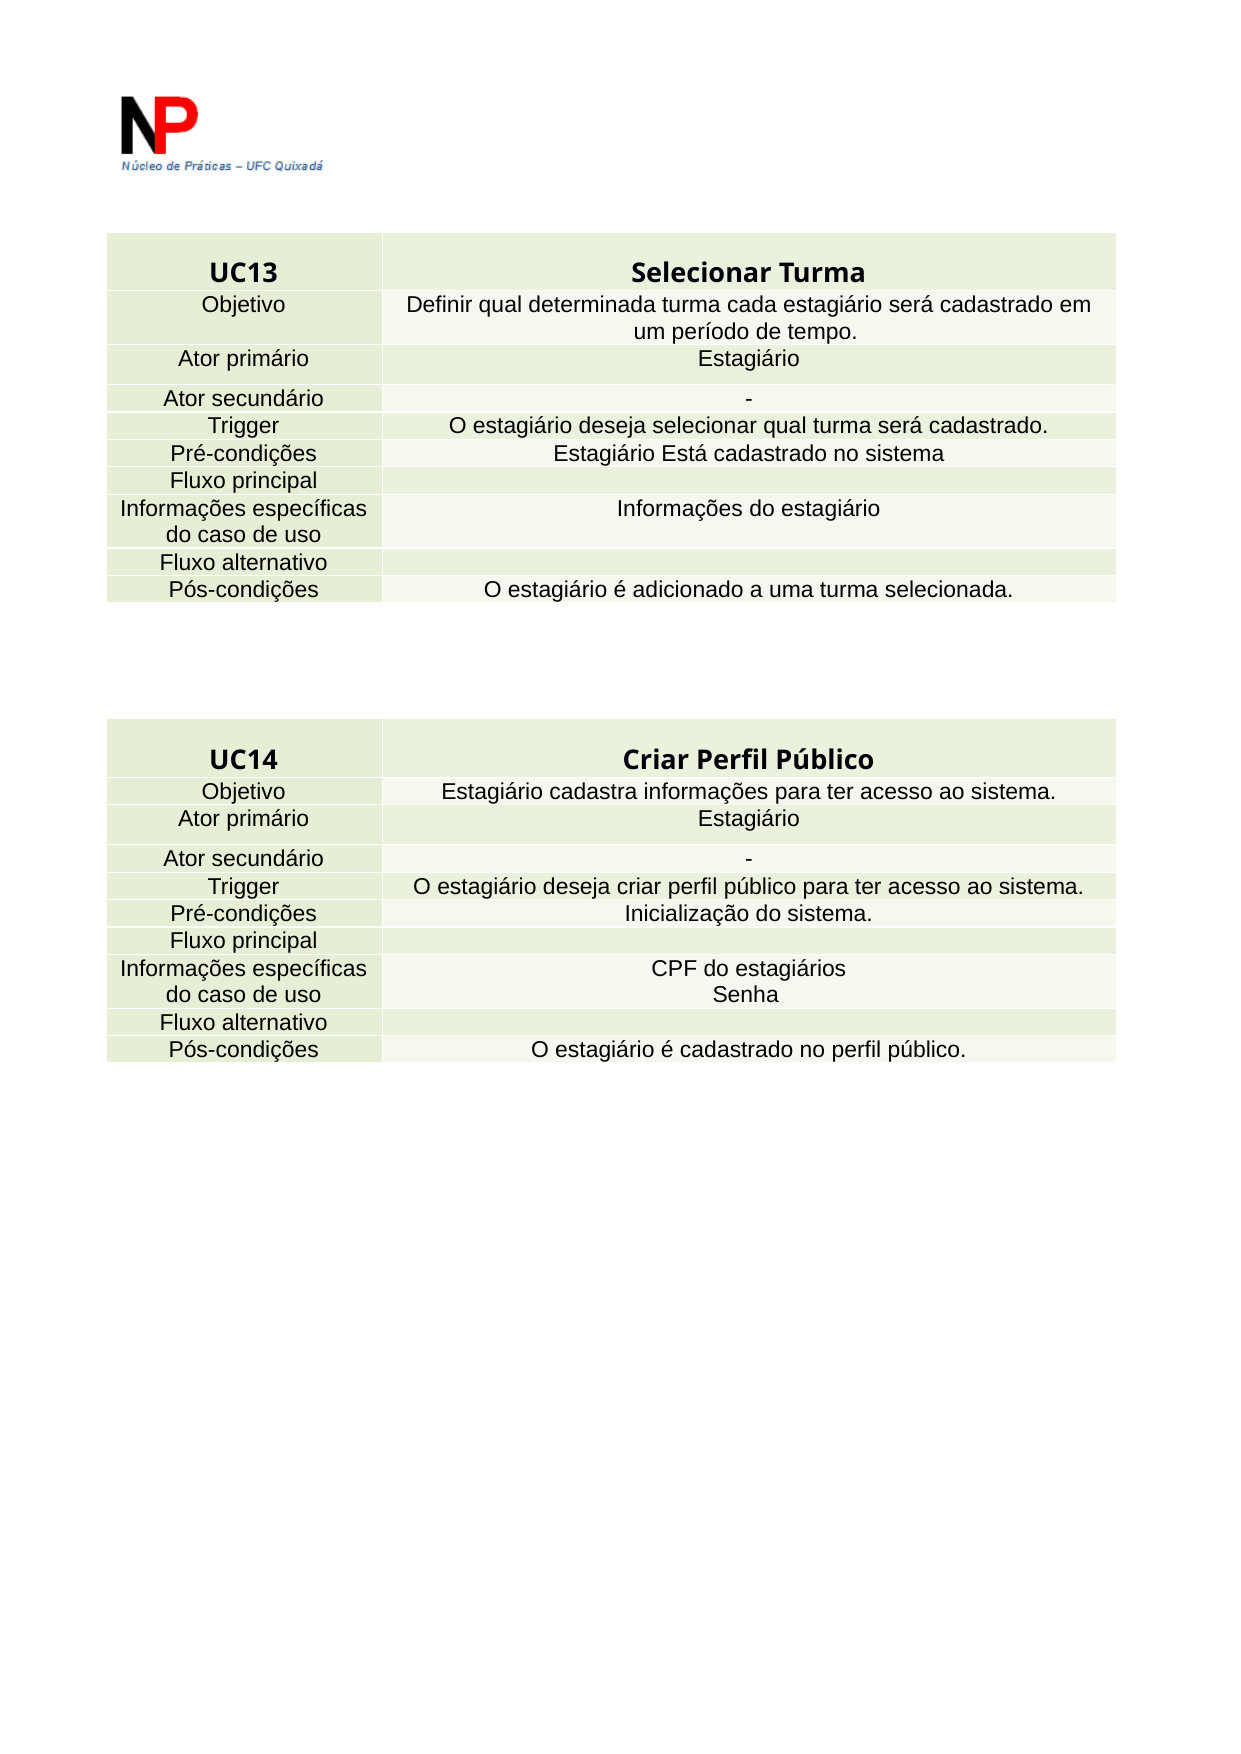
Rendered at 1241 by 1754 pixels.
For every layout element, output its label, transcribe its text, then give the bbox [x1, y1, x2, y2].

table_cell Pós-condições [107, 1036, 382, 1062]
table_cell Ator secundário [107, 845, 382, 872]
table_cell Ator secundário [107, 385, 382, 411]
table_cell CPF do estagiários Senha [383, 955, 1116, 1008]
table_cell Objetivo [107, 291, 382, 344]
table_cell Estagiário [383, 805, 1116, 844]
table_cell Fluxo alternativo [107, 549, 382, 575]
table_header UC13 [107, 233, 382, 290]
table_cell O estagiário deseja selecionar qual turma será cadastrado. [383, 413, 1116, 439]
table_cell Fluxo principal [107, 467, 382, 494]
table_cell Definir qual determinada turma cada estagiário será cadastrado em um período de tempo. [383, 291, 1116, 344]
table_cell [383, 467, 1116, 494]
picture [118, 93, 326, 174]
table_cell Objetivo [107, 778, 382, 804]
table_cell Pós-condições [107, 576, 382, 602]
table_cell Fluxo alternativo [107, 1009, 382, 1035]
table_cell Fluxo principal [107, 928, 382, 954]
table_cell O estagiário é adicionado a uma turma selecionada. [383, 576, 1116, 602]
table_cell Pré-condições [107, 900, 382, 926]
table_cell O estagiário é cadastrado no perfil público. [383, 1036, 1116, 1062]
table_cell Estagiário Está cadastrado no sistema [383, 440, 1116, 466]
table_header UC14 [107, 719, 382, 777]
table_cell Informações específicas do caso de uso [107, 955, 382, 1008]
table_cell [383, 1009, 1116, 1035]
table_cell - [383, 845, 1116, 872]
table_cell Estagiário cadastra informações para ter acesso ao sistema. [383, 778, 1116, 804]
table_header Criar Perfil Público [383, 719, 1116, 777]
table_cell Ator primário [107, 805, 382, 844]
table_cell [383, 549, 1116, 575]
table_cell Informações do estagiário [383, 495, 1116, 547]
table_cell Trigger [107, 413, 382, 439]
table_cell O estagiário deseja criar perfil público para ter acesso ao sistema. [383, 873, 1116, 899]
table_cell Ator primário [107, 345, 382, 384]
table_header Selecionar Turma [383, 233, 1116, 290]
table_cell - [383, 385, 1116, 411]
table_cell Pré-condições [107, 440, 382, 466]
table_cell Informações específicas do caso de uso [107, 495, 382, 547]
table_cell Trigger [107, 873, 382, 899]
table_cell Inicialização do sistema. [383, 900, 1116, 926]
table_cell [383, 928, 1116, 954]
table_cell Estagiário [383, 345, 1116, 384]
